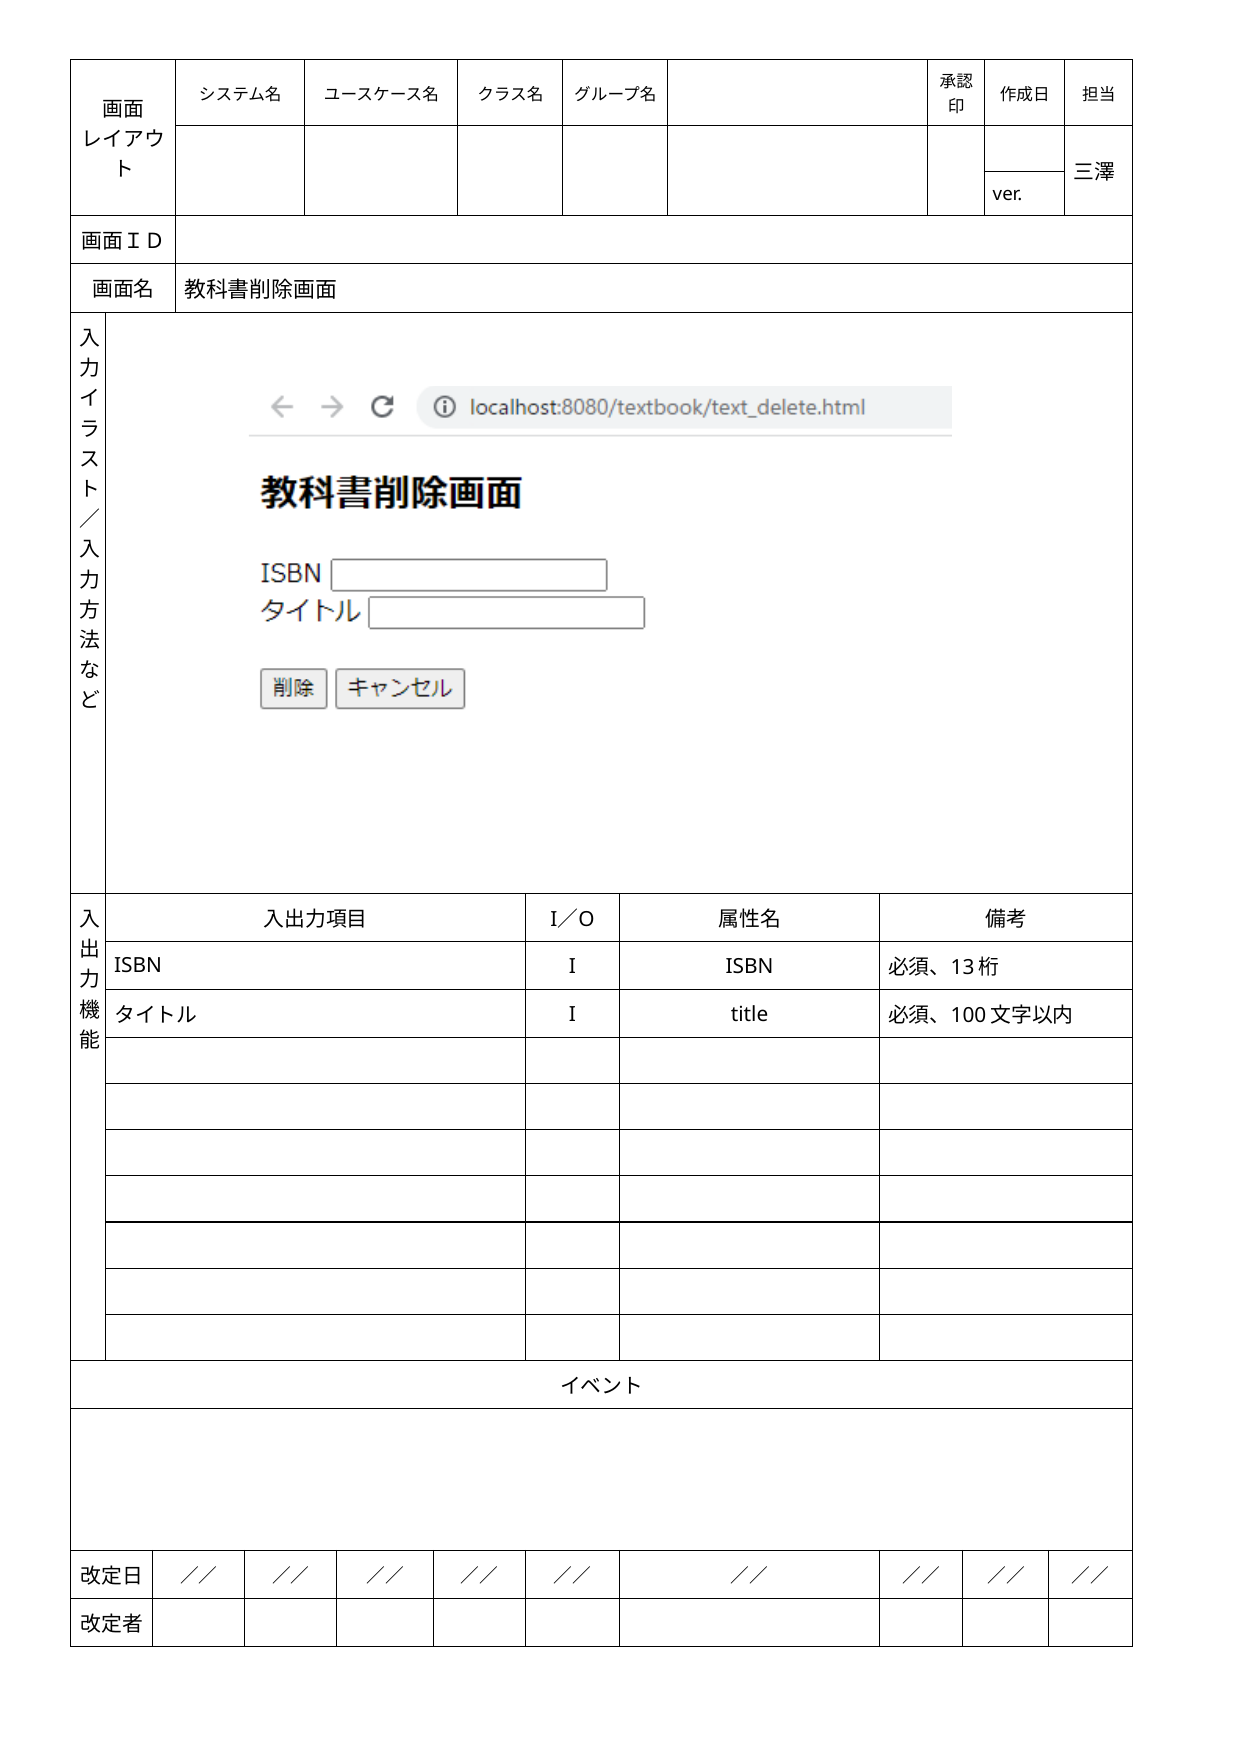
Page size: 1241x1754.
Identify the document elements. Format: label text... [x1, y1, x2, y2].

table_cell [620, 1269, 879, 1314]
table_cell ／／ [620, 1551, 879, 1598]
table_cell [620, 1038, 879, 1083]
table_cell [620, 1223, 879, 1268]
table_cell [526, 1269, 619, 1314]
table_cell 画面名 [71, 264, 175, 312]
table_cell [668, 126, 927, 214]
table_cell [620, 1315, 879, 1360]
table_cell 三澤 [1065, 126, 1132, 214]
table_cell [620, 1084, 879, 1129]
table_cell [880, 1269, 1132, 1314]
table_cell ／／ [1049, 1551, 1132, 1598]
table_cell [176, 216, 1132, 262]
table_cell 必須、100文字以内 [880, 990, 1132, 1037]
table_cell ISBN [106, 942, 525, 989]
table_cell [106, 1130, 525, 1175]
table_cell ISBN [620, 942, 879, 989]
table_cell [526, 1223, 619, 1268]
table_cell [153, 1599, 244, 1646]
table_cell I／O [526, 894, 619, 941]
table_cell ／／ [245, 1551, 336, 1598]
table_cell 改定日 [71, 1551, 152, 1598]
table_cell title [620, 990, 879, 1037]
table_cell ／／ [963, 1551, 1048, 1598]
table_cell [176, 126, 304, 214]
table_cell ／／ [153, 1551, 244, 1598]
table_cell [71, 1409, 1132, 1550]
table_cell 必須、13桁 [880, 942, 1132, 989]
table_cell [106, 1038, 525, 1083]
table_cell [928, 126, 984, 214]
table_cell [434, 1599, 525, 1646]
table_cell ／／ [526, 1551, 619, 1598]
table_header グループ名 [563, 60, 667, 125]
table_cell [526, 1130, 619, 1175]
table_cell 属性名 [620, 894, 879, 941]
table_cell [880, 1038, 1132, 1083]
table_cell [880, 1130, 1132, 1175]
table_cell 入力イラスト／入力方法など [71, 313, 105, 893]
table_cell [880, 1599, 962, 1646]
table_cell [106, 1084, 525, 1129]
table_header 画面 レイアウト [71, 60, 175, 214]
table_cell [106, 1223, 525, 1268]
table_cell [1049, 1599, 1132, 1646]
table_cell [880, 1315, 1132, 1360]
table_header 承認印 [928, 60, 984, 125]
picture [248, 386, 952, 783]
table_cell ／／ [337, 1551, 433, 1598]
table_header 担当 [1065, 60, 1132, 125]
table_cell [563, 126, 667, 214]
table_cell タイトル [106, 990, 525, 1037]
table_header システム名 [176, 60, 304, 125]
table_cell [620, 1599, 879, 1646]
table_cell [963, 1599, 1048, 1646]
table_cell [620, 1176, 879, 1221]
table_cell 入出力項目 [106, 894, 525, 941]
table_cell ver. [985, 172, 1064, 214]
table_cell [880, 1223, 1132, 1268]
table_cell ／／ [434, 1551, 525, 1598]
table_cell [106, 313, 1132, 893]
table_cell 画面ＩＤ [71, 216, 175, 262]
table_cell 備考 [880, 894, 1132, 941]
table_cell イベント [71, 1361, 1132, 1408]
table_header クラス名 [458, 60, 562, 125]
table_cell [458, 126, 562, 214]
table_cell [526, 1084, 619, 1129]
table_cell [880, 1176, 1132, 1221]
table_cell [106, 1269, 525, 1314]
table_cell [526, 1315, 619, 1360]
table_header ユースケース名 [305, 60, 457, 125]
table_cell [526, 1599, 619, 1646]
table_cell [526, 1038, 619, 1083]
table_header [668, 60, 927, 125]
table_cell [526, 1176, 619, 1221]
table_cell [106, 1315, 525, 1360]
table_cell [985, 126, 1064, 171]
table_cell [337, 1599, 433, 1646]
table_cell I [526, 942, 619, 989]
table_cell [305, 126, 457, 214]
table_cell 入出力機能 [71, 894, 105, 1360]
table_cell [245, 1599, 336, 1646]
table_header 作成日 [985, 60, 1064, 125]
table_cell 教科書削除画面 [176, 264, 1132, 312]
table_cell [880, 1084, 1132, 1129]
table_cell 改定者 [71, 1599, 152, 1646]
table_cell I [526, 990, 619, 1037]
table_cell ／／ [880, 1551, 962, 1598]
table_cell [620, 1130, 879, 1175]
table_cell [106, 1176, 525, 1221]
